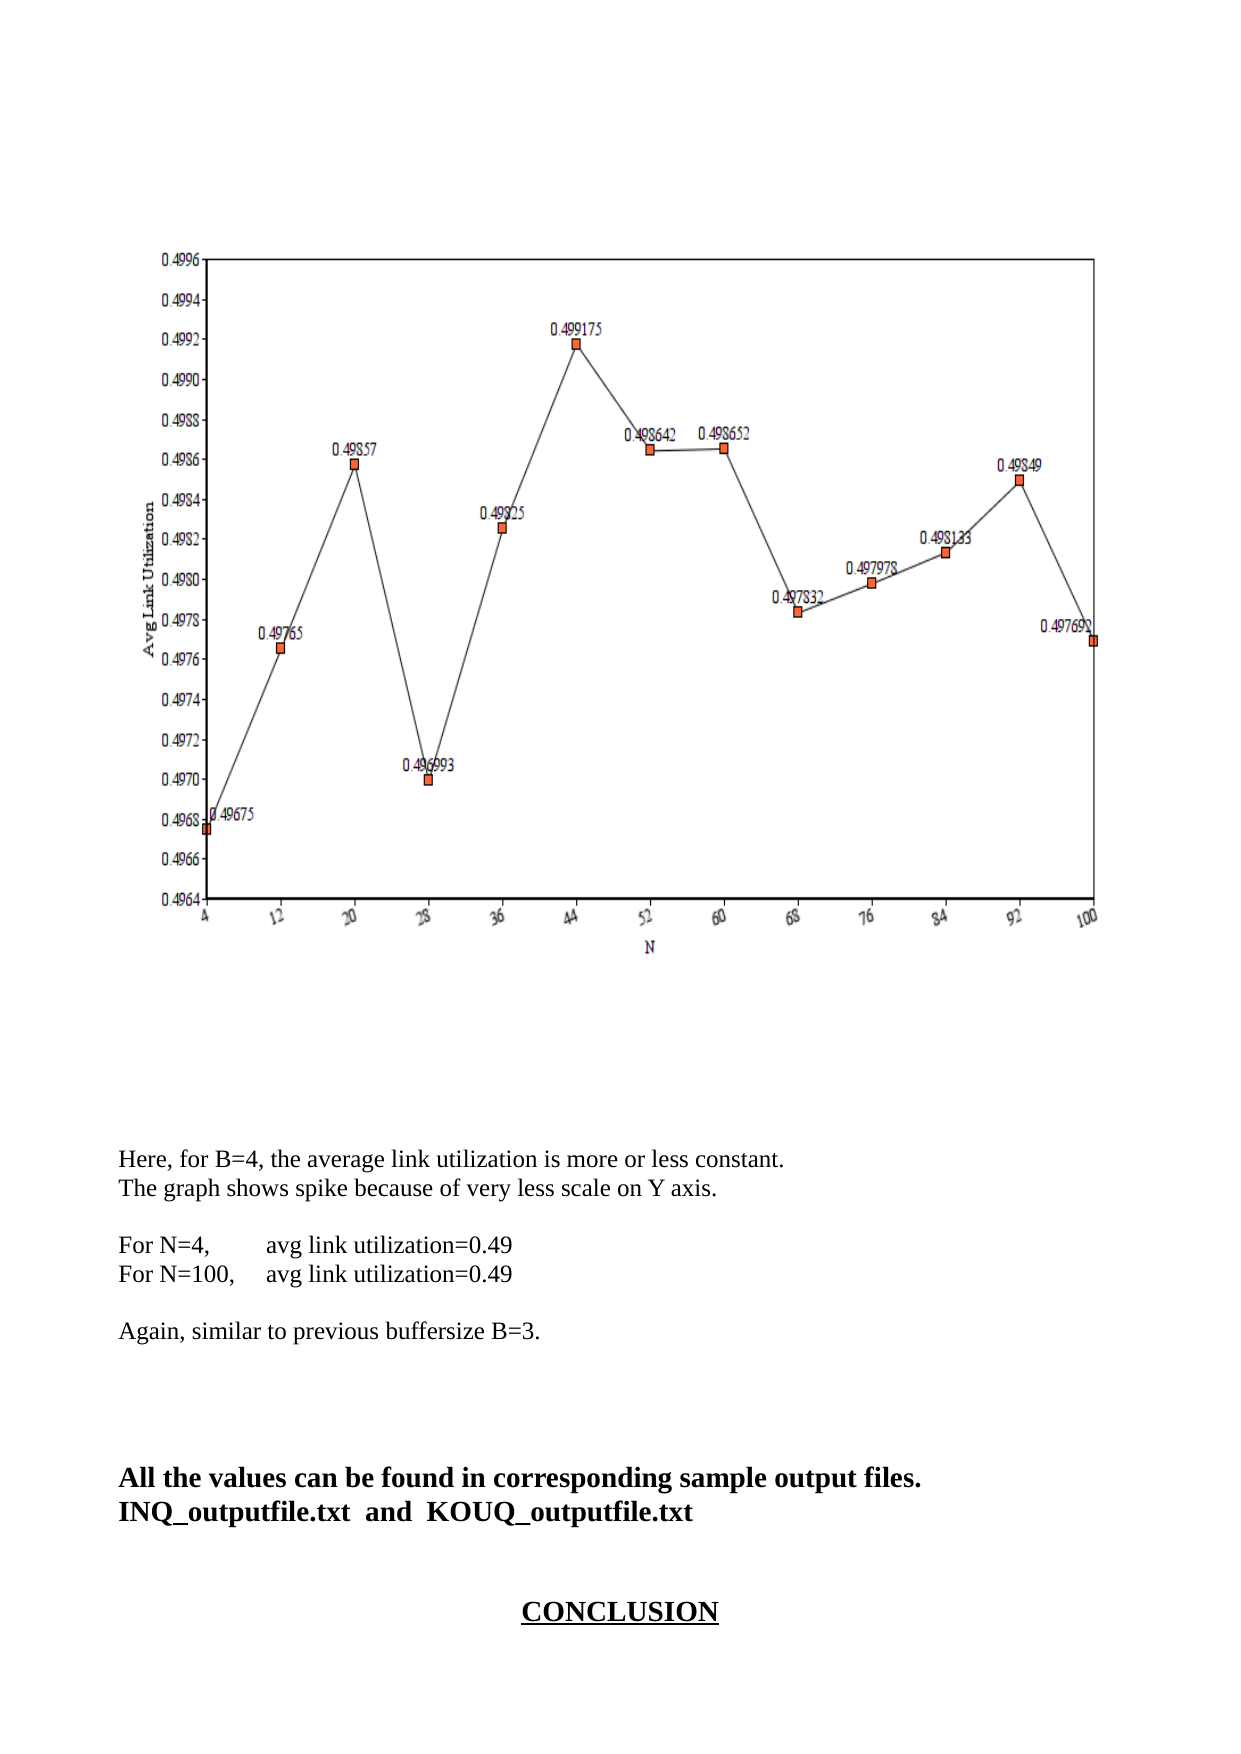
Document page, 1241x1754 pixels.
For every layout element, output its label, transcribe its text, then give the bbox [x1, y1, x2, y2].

text All the values can be found in corresponding sample output files. [118, 1460, 1122, 1494]
text Here, for B=4, the average link utilization is more or less constant. [118, 1144, 1122, 1173]
text For N=100, avg link utilization=0.49 [118, 1259, 1122, 1288]
text For N=4, avg link utilization=0.49 [118, 1230, 1122, 1259]
text Again, similar to previous buffersize B=3. [118, 1316, 1122, 1345]
picture [118, 146, 1123, 1087]
text CONCLUSION [118, 1594, 1122, 1628]
text INQ_outputfile.txt and KOUQ_outputfile.txt [118, 1494, 1122, 1527]
text The graph shows spike because of very less scale on Y axis. [118, 1173, 1122, 1201]
